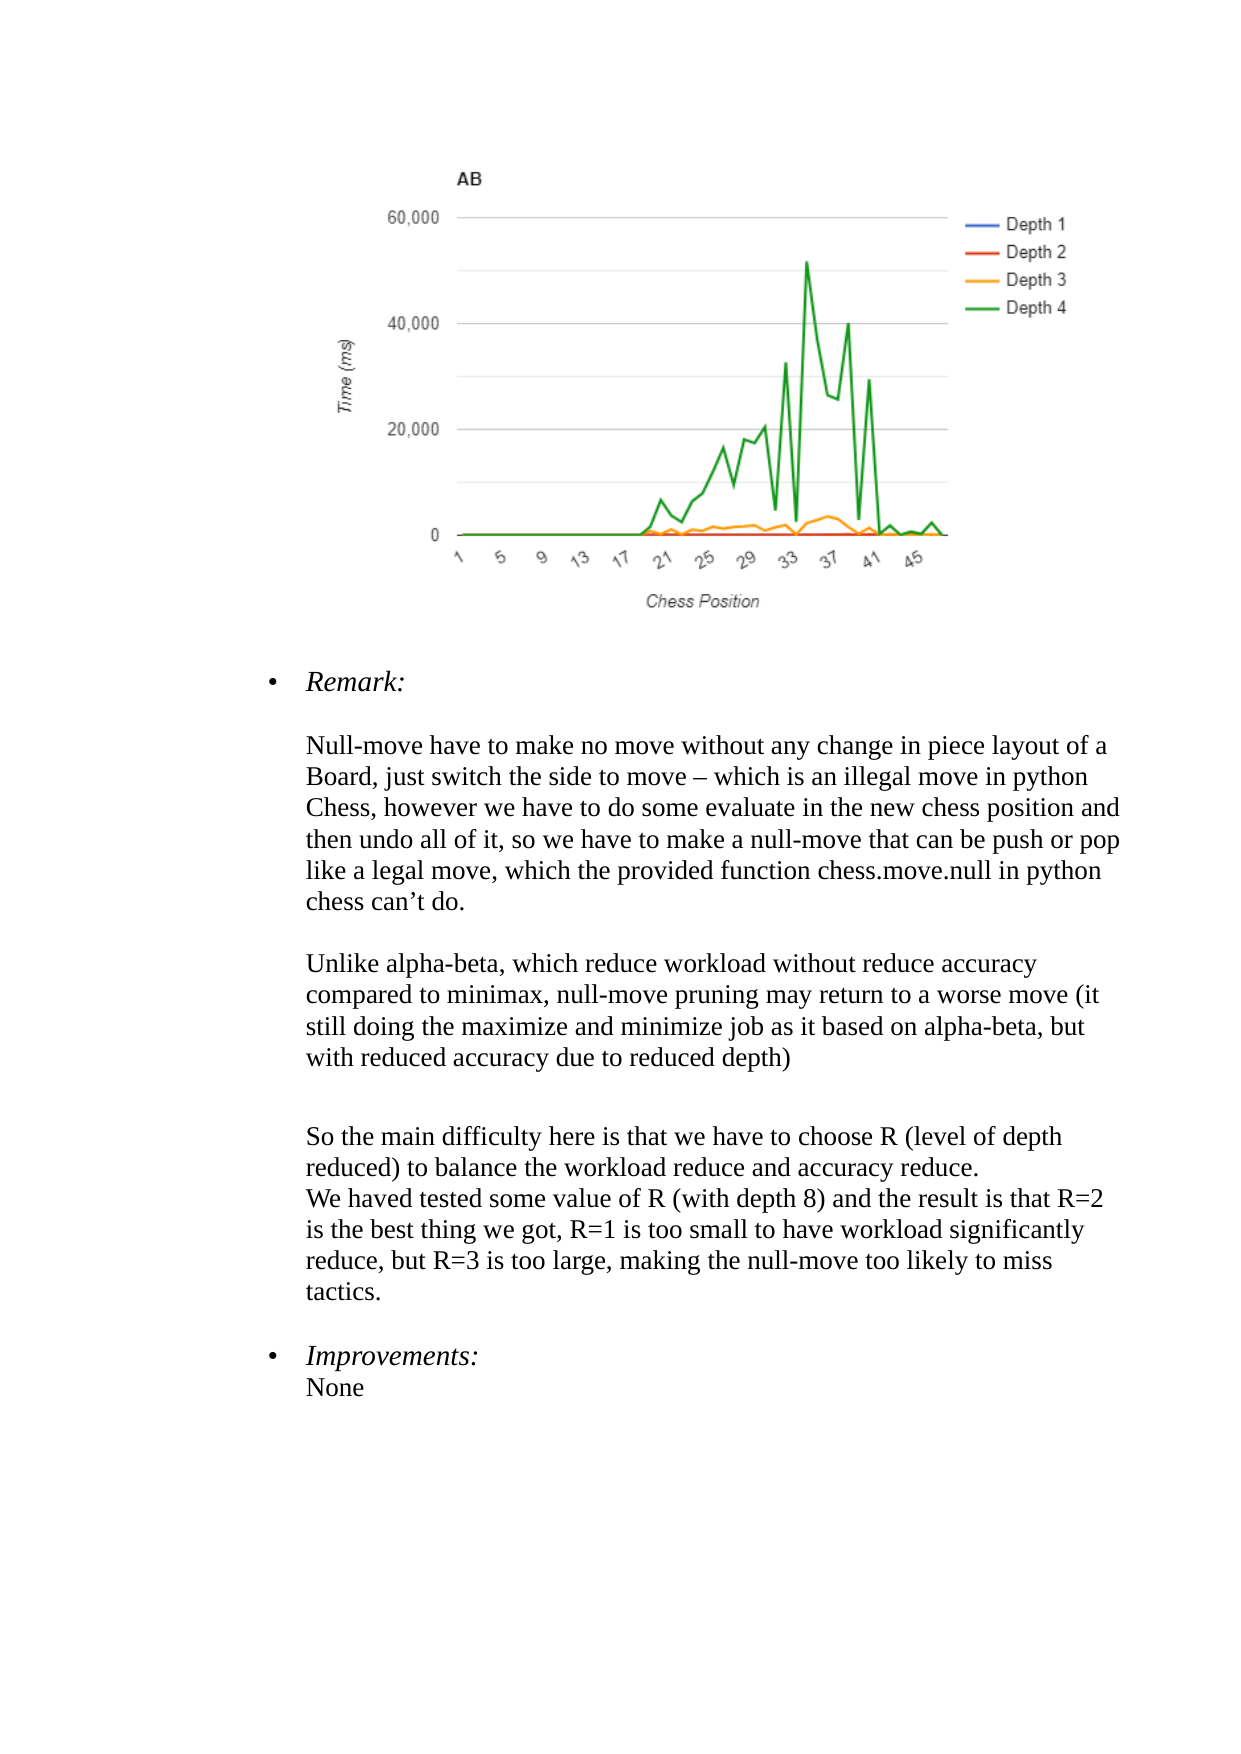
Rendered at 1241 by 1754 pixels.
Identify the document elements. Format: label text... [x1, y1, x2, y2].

list So the main difficulty here is that we have to choose R (level of depth reduced) to balance the workload reduce and accuracy reduce. We haved tested some value of R (with depth 8) and the result is that R=2 is the best thing we got, R=1 is too small to have workload significantly reduce, but R=3 is too large, making the null-move too likely to miss tactics. [268, 1120, 1122, 1338]
list Remark: Null-move have to make no move without any change in piece layout of a Board, just switch the side to move – which is an illegal move in python Chess, however we have to do some evaluate in the new chess position and then undo all of it, so we have to make a null-move that can be push or pop like a legal move, which the provided function chess.move.null in python chess can’t do. [268, 664, 1122, 916]
list [268, 118, 1122, 664]
list Improvements: None [268, 1338, 1122, 1402]
list Unlike alpha-beta, which reduce workload without reduce accuracy compared to minimax, null-move pruning may return to a worse move (it still doing the maximize and minimize job as it based on alpha-beta, but with reduced accuracy due to reduced depth) [268, 916, 1122, 1072]
picture [305, 118, 1099, 634]
